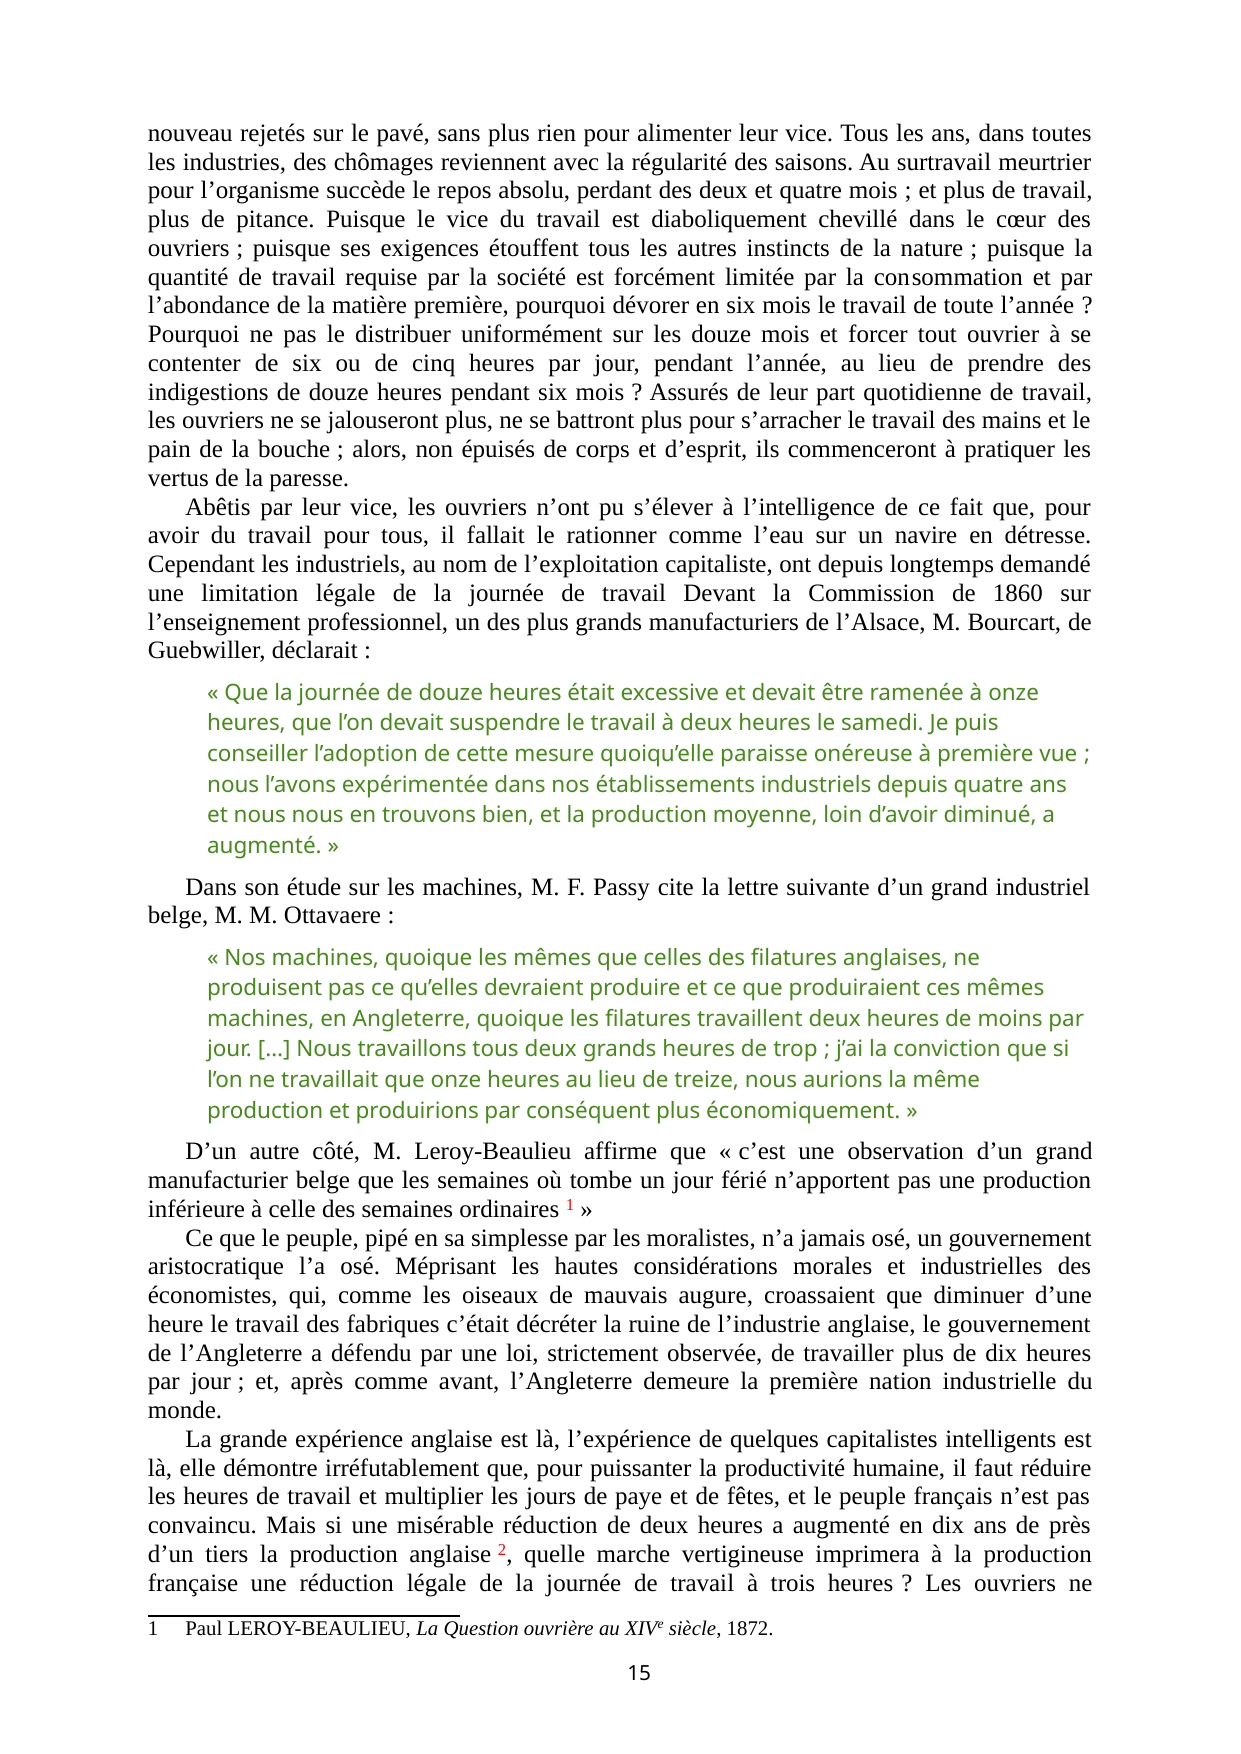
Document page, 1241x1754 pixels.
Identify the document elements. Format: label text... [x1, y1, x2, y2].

text Abêtis par leur vice, les ouvriers n’ont pu s’élever à l’intelligence de ce fait que, pour avoir du travail pour tous, il fallait le rationner comme l’eau sur un navire en détresse. Cependant les industriels, au nom de l’exploitation capitaliste, ont depuis longtemps demandé une limitation légale de la journée de travail Devant la Commission de 1860 sur l’enseignement professionnel, un des plus grands manufacturiers de l’Alsace, M. Bourcart, de Guebwiller, déclarait : [148, 492, 1092, 664]
text Ce que le peuple, pipé en sa simplesse par les moralistes, n’a jamais osé, un gouvernement aristocratique l’a osé. Méprisant les hautes considérations morales et industrielles des économistes, qui, comme les oiseaux de mauvais augure, croassaient que diminuer d’une heure le travail des fabriques c’était décréter la ruine de l’industrie anglaise, le gouvernement de l’Angleterre a défendu par une loi, strictement observée, de travailler plus de dix heures par jour ; et, après comme avant, l’Angleterre demeure la première nation indus­trielle du monde. [148, 1223, 1092, 1424]
text La grande expérience anglaise est là, l’expérience de quelques capitalistes intelligents est là, elle démontre irréfutablement que, pour puissanter la productivité humaine, il faut réduire les heures de travail et multiplier les jours de paye et de fêtes, et le peuple français n’est pas convaincu. Mais si une misérable réduction de deux heures a augmenté en dix ans de près d’un tiers la production anglaise , quelle marche vertigineuse imprimera à la production française une réduction légale de la journée de travail à trois heures ? Les ouvriers ne [148, 1424, 1092, 1596]
text Paul LEROY-BEAULIEU, La Question ouvrière au XIVe siècle, 1872. [148, 1616, 1092, 1640]
text nouveau rejetés sur le pavé, sans plus rien pour alimenter leur vice. Tous les ans, dans toutes les industries, des chômages reviennent avec la régularité des saisons. Au surtravail meurtrier pour l’organisme succède le repos absolu, perdant des deux et quatre mois ; et plus de travail, plus de pitance. Puisque le vice du travail est diaboliquement chevillé dans le cœur des ouvriers ; puisque ses exigences étouffent tous les autres instincts de la nature ; puisque la quantité de travail requise par la société est forcément limitée par la con­sommation et par l’abondance de la matière première, pourquoi dévorer en six mois le travail de toute l’année ? Pourquoi ne pas le distribuer uniformément sur les douze mois et forcer tout ouvrier à se contenter de six ou de cinq heures par jour, pendant l’année, au lieu de prendre des indigestions de douze heures pendant six mois ? Assurés de leur part quotidienne de travail, les ouvriers ne se jalouseront plus, ne se battront plus pour s’arracher le travail des mains et le pain de la bouche ; alors, non épuisés de corps et d’esprit, ils commenceront à pratiquer les vertus de la paresse. [148, 118, 1092, 492]
text D’un autre côté, M. Leroy-Beaulieu affirme que « c’est une observation d’un grand manufacturier belge que les semaines où tombe un jour férié n’apportent pas une production inférieure à celle des semaines ordinaires » [148, 1136, 1092, 1223]
text « Nos machines, quoique les mêmes que celles des filatures anglaises, ne produisent pas ce qu’elles devraient produire et ce que produiraient ces mêmes machines, en Angleterre, quoique les filatures travaillent deux heures de moins par jour. […] Nous travaillons tous deux grands heures de trop ; j’ai la conviction que si l’on ne travaillait que onze heures au lieu de treize, nous aurions la même production et produirions par conséquent plus économi­quement. » [207, 941, 1092, 1125]
text « Que la journée de douze heures était excessive et devait être ramenée à onze heures, que l’on devait suspendre le travail à deux heures le samedi. Je puis conseiller l’adoption de cette mesure quoiqu’elle paraisse onéreuse à première vue ; nous l’avons expérimentée dans nos établissements industriels depuis quatre ans et nous nous en trouvons bien, et la production moyenne, loin d’avoir diminué, a augmenté. » [207, 676, 1092, 860]
text Dans son étude sur les machines, M. F. Passy cite la lettre suivante d’un grand industriel belge, M. M. Ottavaere : [148, 872, 1092, 929]
